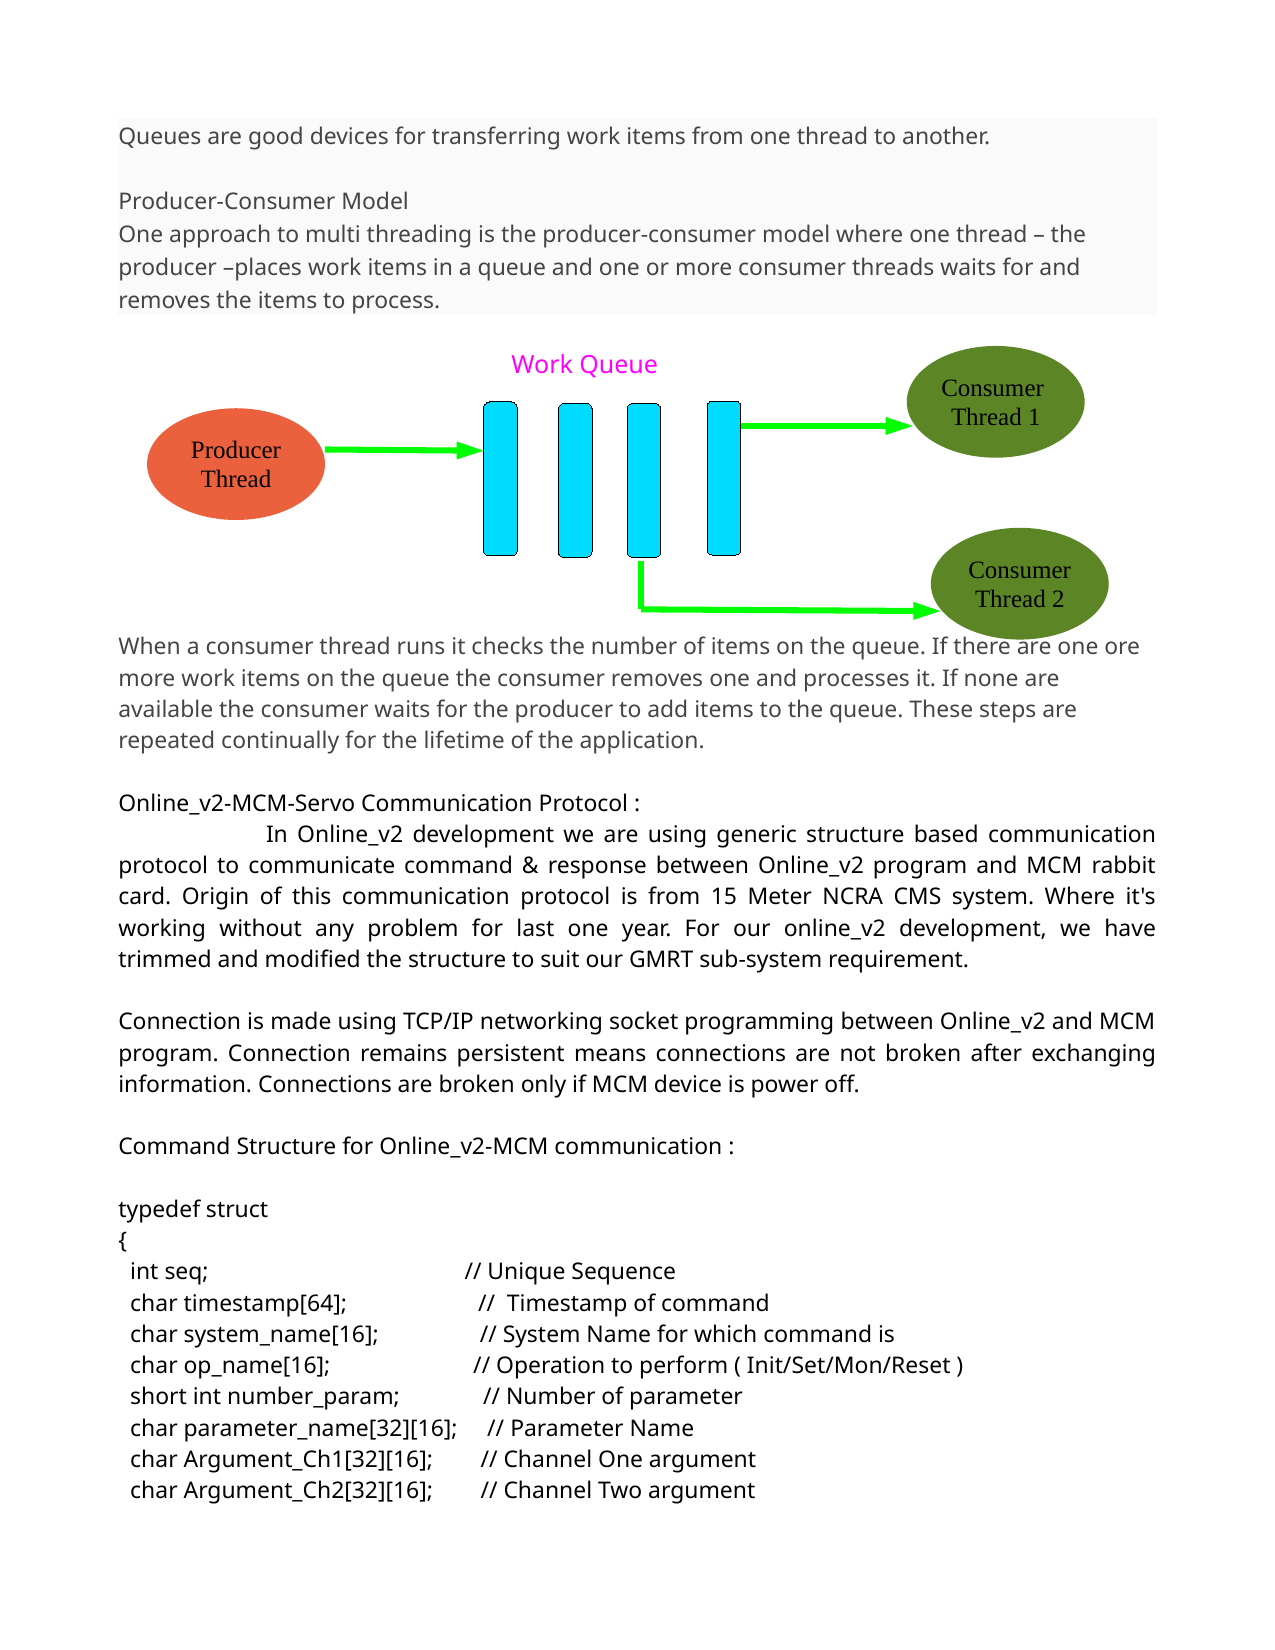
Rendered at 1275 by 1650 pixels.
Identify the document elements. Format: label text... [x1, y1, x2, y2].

text When a consumer thread runs it checks the number of items on the queue. If there are one ore more work items on the queue the consumer removes one and processes it. If none are available the consumer waits for the producer to add items to the queue. These steps are repeated continually for the lifetime of the application. [118, 630, 1157, 755]
text char parameter_name[32][16]; // Parameter Name [118, 1412, 1157, 1443]
text Connection is made using TCP/IP networking socket programming between Online_v2 and MCM program. Connection remains persistent means connections are not broken after exchanging information. Connections are broken only if MCM device is power off. [118, 1005, 1157, 1099]
text Online_v2-MCM-Servo Communication Protocol : [118, 787, 1157, 818]
text { [118, 1224, 1157, 1255]
text char Argument_Ch1[32][16]; // Channel One argument [118, 1443, 1157, 1474]
text char Argument_Ch2[32][16]; // Channel Two argument [118, 1474, 1157, 1505]
text int seq; // Unique Sequence [118, 1255, 1157, 1287]
text char timestamp[64]; // Timestamp of command [118, 1287, 1157, 1318]
text Queues are good devices for transferring work items from one thread to another. [118, 118, 1157, 151]
text char system_name[16]; // System Name for which command is [118, 1318, 1157, 1349]
text char op_name[16]; // Operation to perform ( Init/Set/Mon/Reset ) [118, 1349, 1157, 1380]
text Command Structure for Online_v2-MCM communication : [118, 1130, 1157, 1162]
text Work Queue [118, 346, 978, 380]
subtitle Producer-Consumer Model [118, 184, 1157, 217]
text One approach to multi threading is the producer-consumer model where one thread – the producer –places work items in a queue and one or more consumer threads waits for and removes the items to process. [118, 217, 1157, 315]
text short int number_param; // Number of parameter [118, 1380, 1157, 1412]
text [1013, 346, 1157, 380]
text typedef struct [118, 1193, 1157, 1224]
text In Online_v2 development we are using generic structure based communication protocol to communicate command & response between Online_v2 program and MCM rabbit card. Origin of this communication protocol is from 15 Meter NCRA CMS system. Where it's working without any problem for last one year. For our online_v2 development, we have trimmed and modified the structure to suit our GMRT sub-system requirement. [118, 818, 1157, 974]
